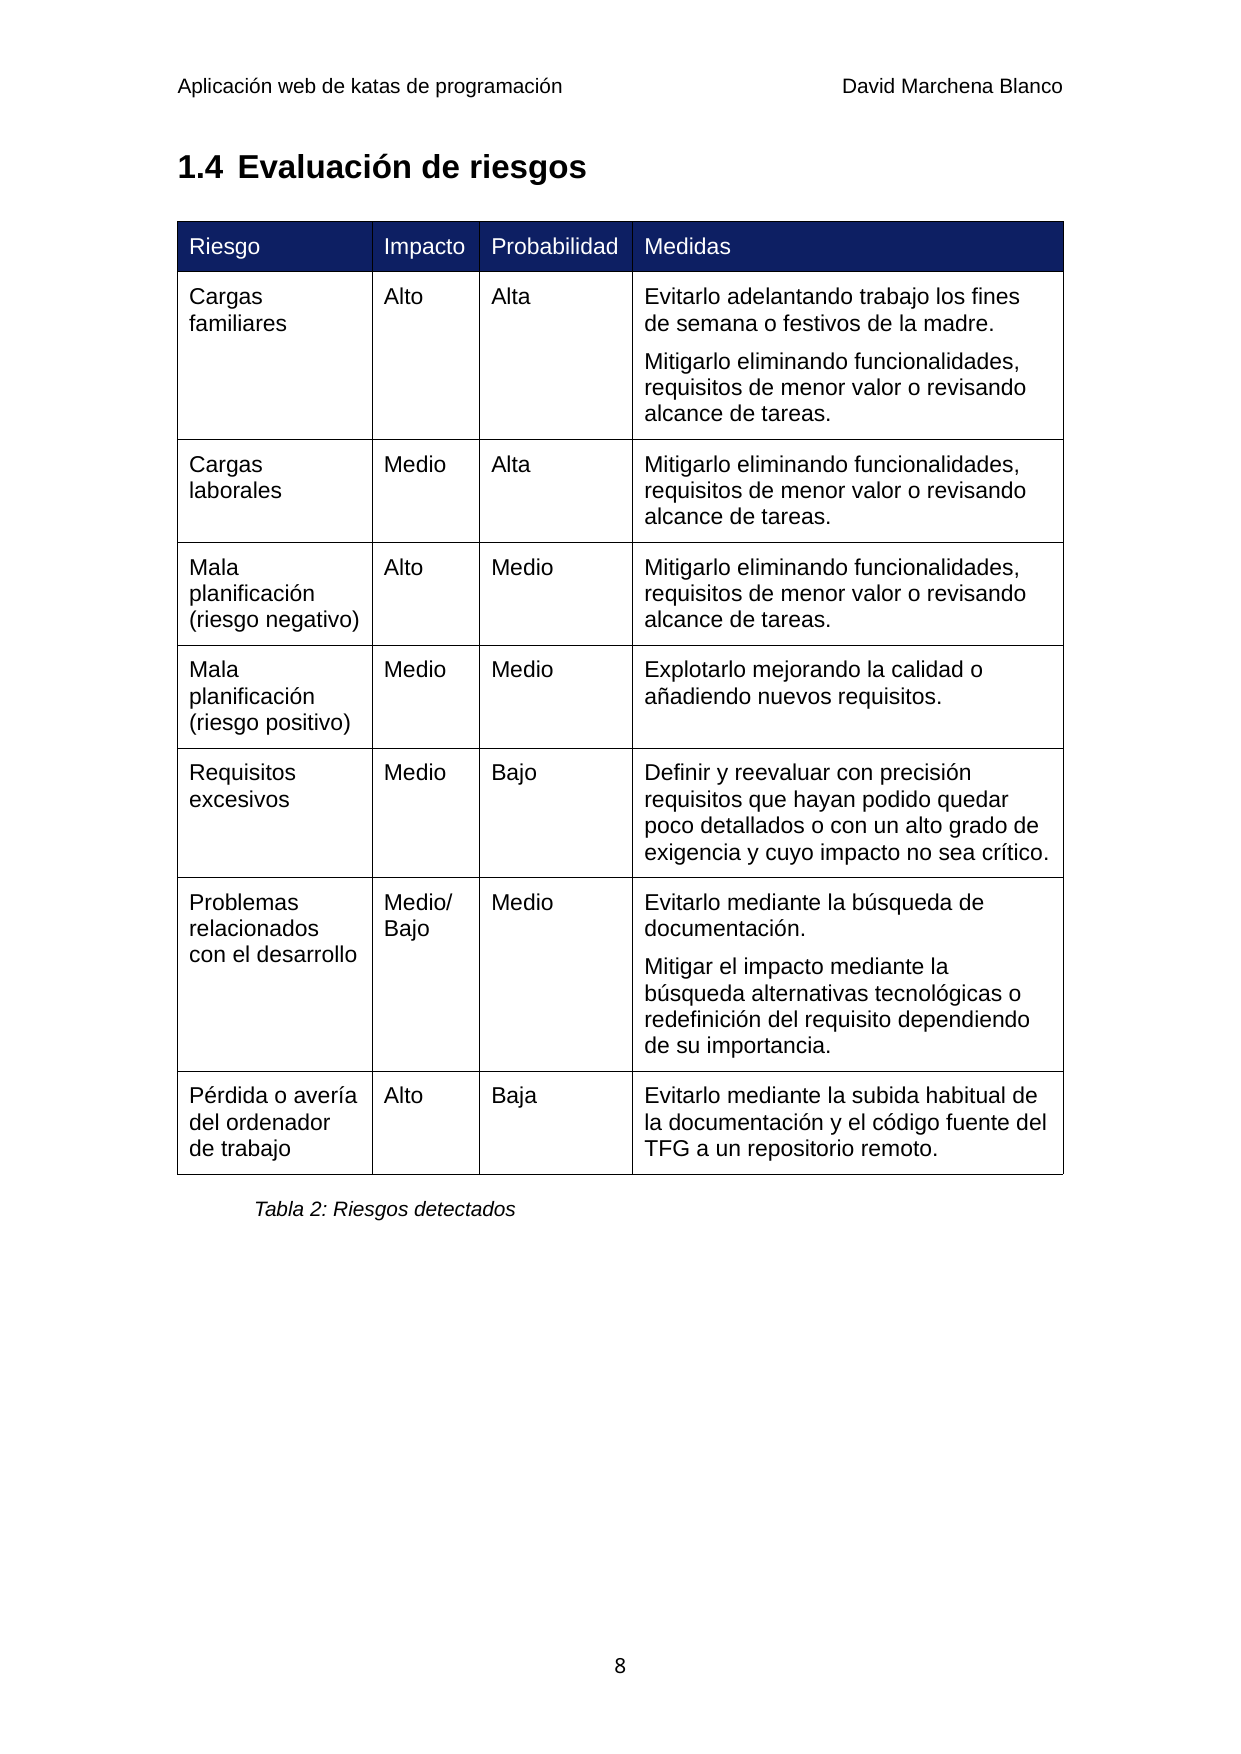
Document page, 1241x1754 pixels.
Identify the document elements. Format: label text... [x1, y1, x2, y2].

table_cell Baja [480, 1072, 632, 1173]
table_cell Alta [480, 440, 632, 542]
table_cell Medio [480, 543, 632, 644]
table_cell Alta [480, 272, 632, 439]
table_cell Medio [373, 440, 479, 542]
table_cell Cargas laborales [178, 440, 372, 542]
table_cell Evitarlo mediante la búsqueda de documentación. Mitigar el impacto mediante la búsqueda alternativas tecnológicas o redefinición del requisito dependiendo de su importancia. [633, 878, 1063, 1071]
table_cell Bajo [480, 749, 632, 877]
table_cell Requisitos excesivos [178, 749, 372, 877]
table_cell Mala planificación (riesgo positivo) [178, 646, 372, 747]
table_cell Alto [373, 1072, 479, 1173]
table_cell Problemas relacionados con el desarrollo [178, 878, 372, 1071]
table_cell Cargas familiares [178, 272, 372, 439]
table_cell Mala planificación (riesgo negativo) [178, 543, 372, 644]
table_cell Medio/Bajo [373, 878, 479, 1071]
table_cell Evitarlo adelantando trabajo los fines de semana o festivos de la madre. Mitigarlo eliminando funcionalidades, requisitos de menor valor o revisando alcance de tareas. [633, 272, 1063, 439]
table_cell Alto [373, 272, 479, 439]
table_cell Medio [373, 749, 479, 877]
text Tabla 2: Riesgos detectados [248, 1191, 1063, 1221]
table_cell Medio [480, 646, 632, 747]
table_cell Medio [480, 878, 632, 1071]
table_cell Definir y reevaluar con precisión requisitos que hayan podido quedar poco detallados o con un alto grado de exigencia y cuyo impacto no sea crítico. [633, 749, 1063, 877]
table_cell Pérdida o avería del ordenador de trabajo [178, 1072, 372, 1173]
table_cell Alto [373, 543, 479, 644]
subtitle Evaluación de riesgos [177, 148, 1063, 186]
table_cell Mitigarlo eliminando funcionalidades, requisitos de menor valor o revisando alcance de tareas. [633, 440, 1063, 542]
table_cell Mitigarlo eliminando funcionalidades, requisitos de menor valor o revisando alcance de tareas. [633, 543, 1063, 644]
table_cell Explotarlo mejorando la calidad o añadiendo nuevos requisitos. [633, 646, 1063, 747]
table_cell Medio [373, 646, 479, 747]
table_cell Evitarlo mediante la subida habitual de la documentación y el código fuente del TFG a un repositorio remoto. [633, 1072, 1063, 1173]
